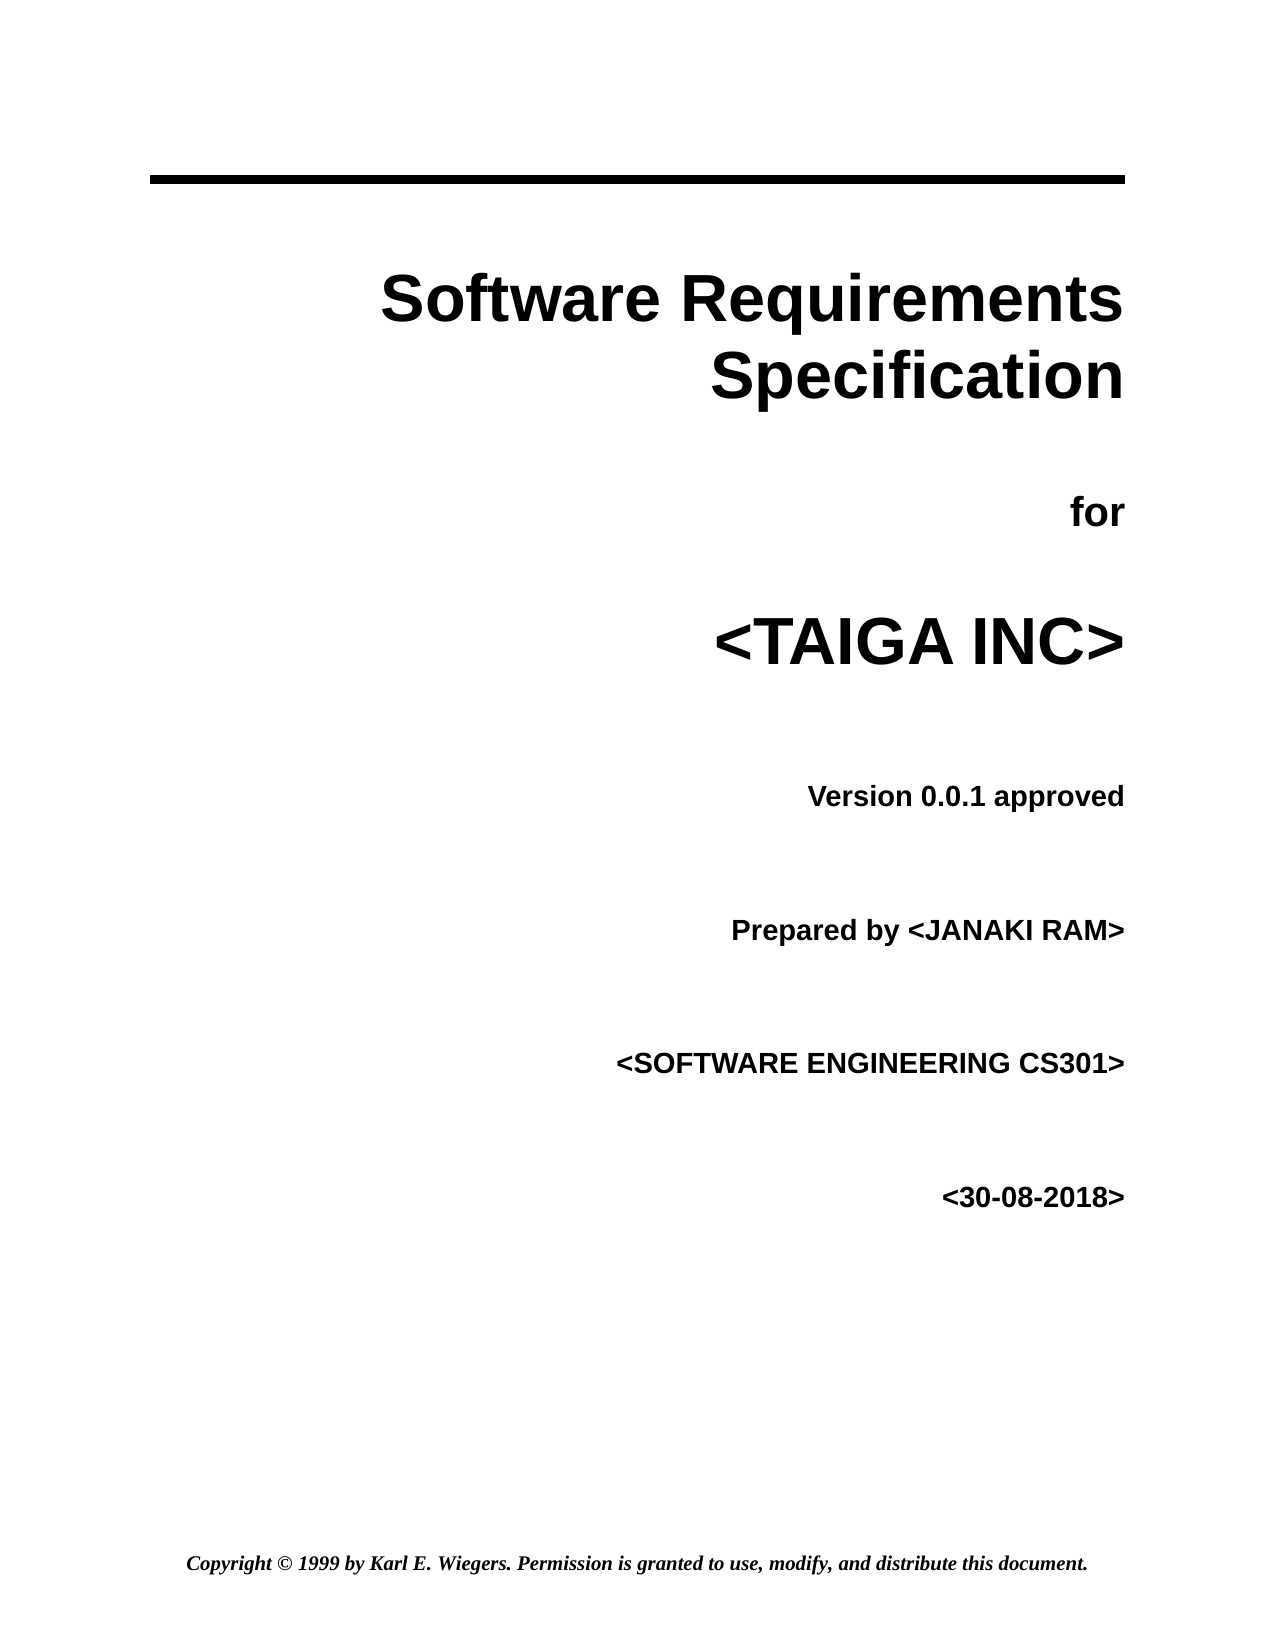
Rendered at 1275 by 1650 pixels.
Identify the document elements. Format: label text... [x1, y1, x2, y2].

subtitle for [150, 488, 1125, 536]
subtitle <TAIGA INC> [150, 602, 1125, 679]
text <SOFTWARE ENGINEERING CS301> [150, 1046, 1125, 1079]
text Version 0.0.1 approved [150, 779, 1125, 812]
text Prepared by <JANAKI RAM> [150, 912, 1125, 946]
text <30-08-2018> [150, 1179, 1125, 1213]
subtitle Software Requirements Specification [150, 259, 1125, 413]
